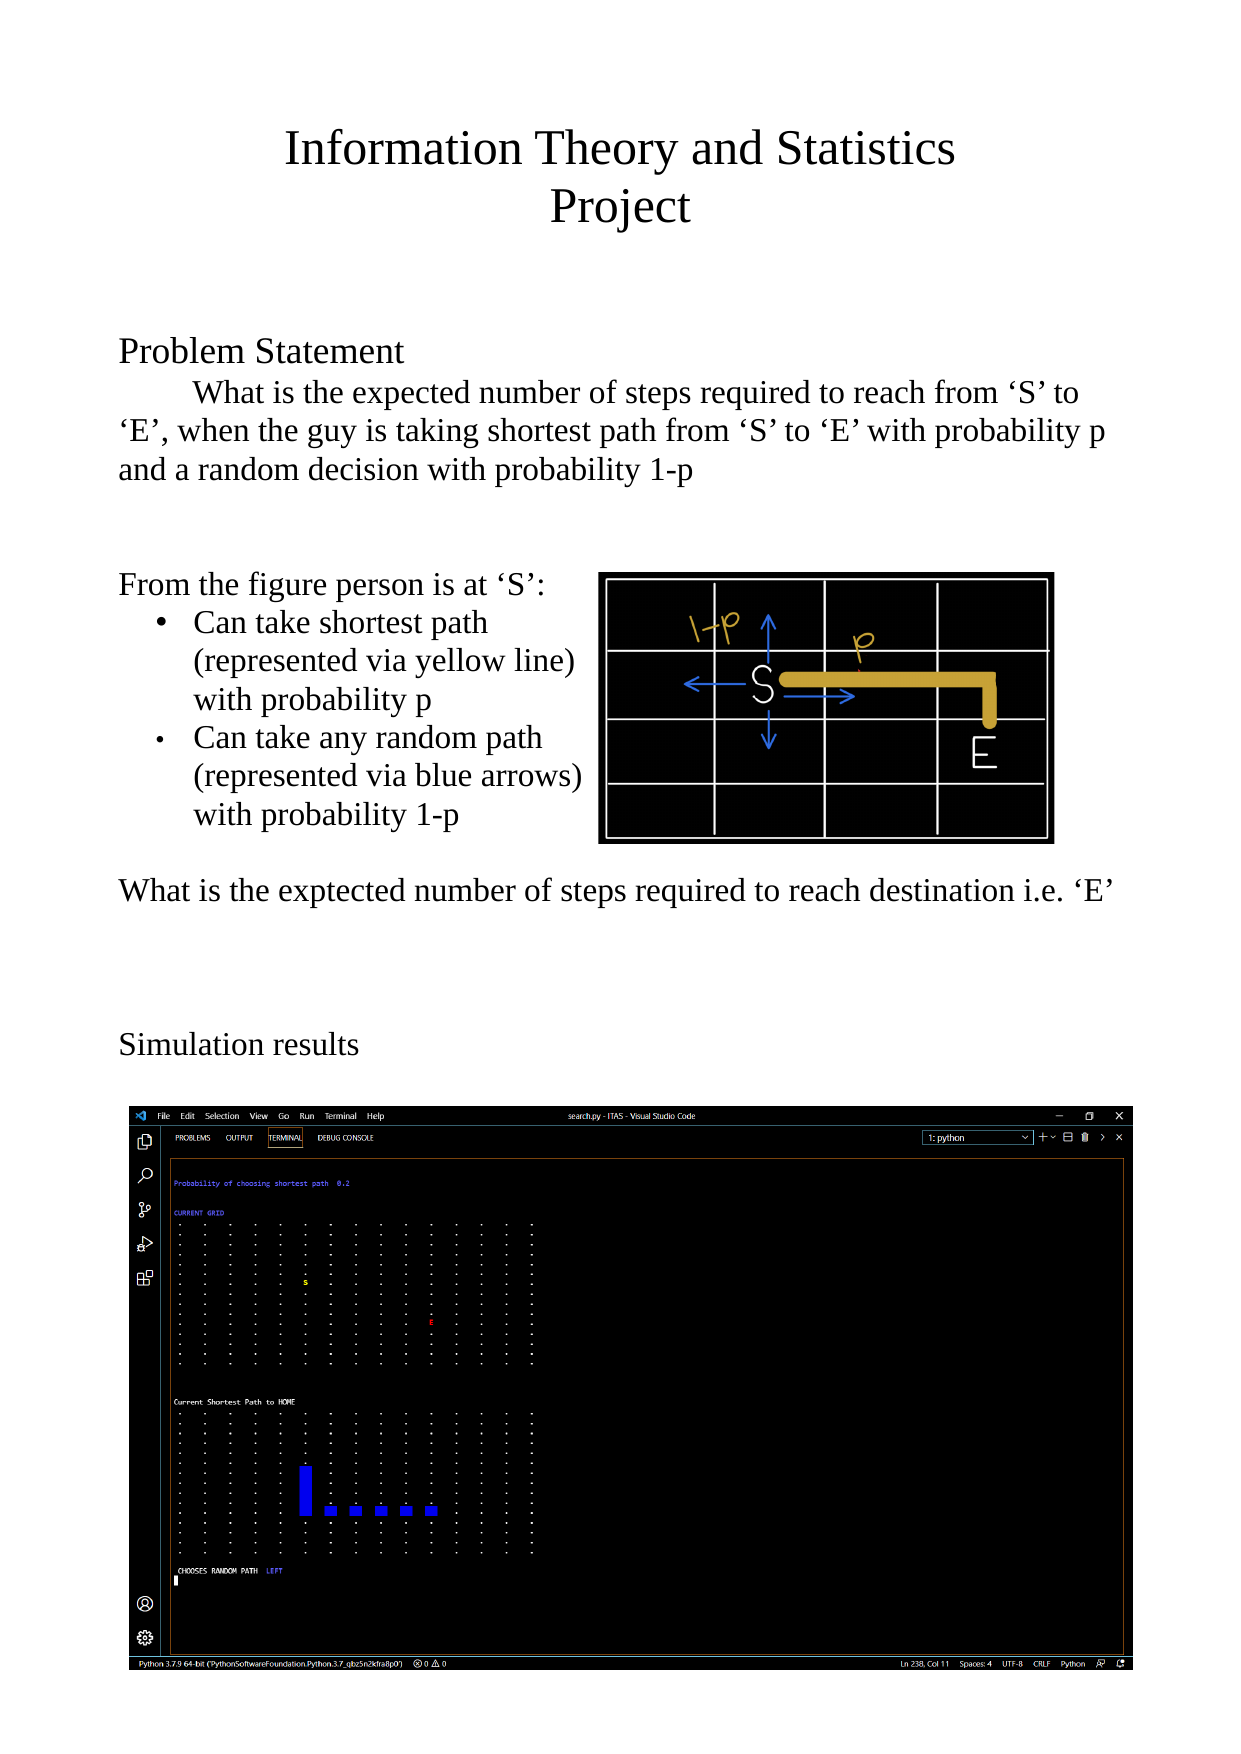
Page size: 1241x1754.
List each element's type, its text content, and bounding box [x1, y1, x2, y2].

list Can take shortest path (represented via yellow line) with probability p [156, 602, 1122, 717]
text Information Theory and Statistics [118, 118, 1122, 176]
text What is the expected number of steps required to reach from ‘S’ to ‘E’, when the guy is taking shortest path from ‘S’ to ‘E’ with probability p and a random decision with probability 1-p [118, 372, 1122, 487]
list Can take any random path (represented via blue arrows) with probability 1-p [156, 717, 1122, 832]
picture [623, 572, 926, 711]
text From the figure person is at ‘S’: [118, 564, 1122, 602]
text What is the exptected number of steps required to reach destination i.e. ‘E’ [118, 870, 1122, 909]
text Problem Statement [118, 329, 1122, 372]
picture [129, 1106, 1133, 1670]
text Simulation results [118, 1024, 1122, 1062]
text Project [118, 176, 1122, 233]
